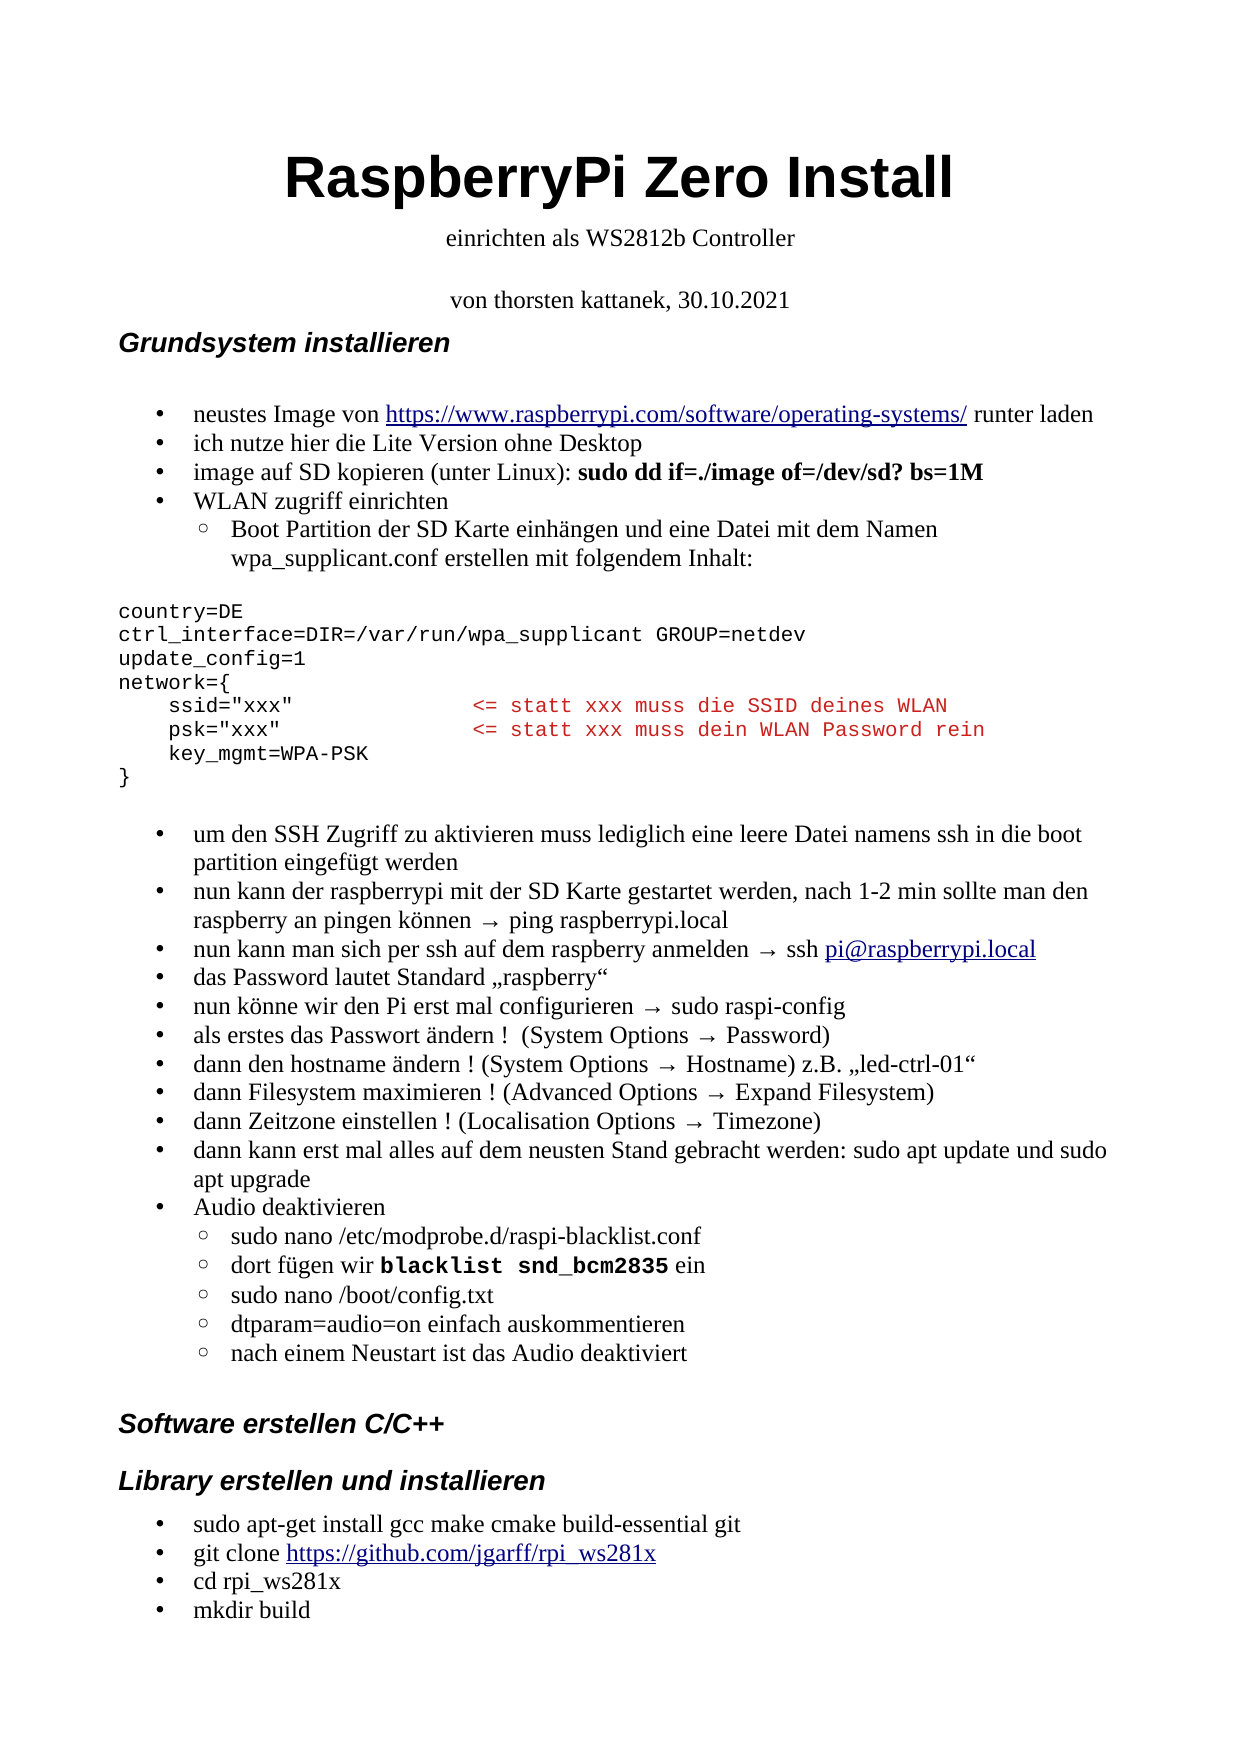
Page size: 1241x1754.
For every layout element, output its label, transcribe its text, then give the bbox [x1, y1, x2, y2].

list dtparam=audio=on einfach auskommentieren [193, 1309, 1122, 1338]
list dann Zeitzone einstellen ! (Localisation Options → Timezone) [156, 1106, 1122, 1135]
text psk="xxx" <= statt xxx muss dein WLAN Password rein [118, 719, 1122, 743]
list ich nutze hier die Lite Version ohne Desktop [156, 428, 1122, 457]
list Boot Partition der SD Karte einhängen und eine Datei mit dem Namen wpa_supplicant.conf erstellen mit folgendem Inhalt: [193, 514, 1122, 572]
subtitle Software erstellen C/C++ [118, 1408, 1122, 1439]
text ssid="xxx" <= statt xxx muss die SSID deines WLAN [118, 695, 1122, 719]
text ctrl_interface=DIR=/var/run/wpa_supplicant GROUP=netdev [118, 624, 1122, 648]
list nun könne wir den Pi erst mal configurieren → sudo raspi-config [156, 991, 1122, 1020]
title RaspberryPi Zero Install [118, 143, 1122, 210]
list Audio deaktivieren [156, 1192, 1122, 1221]
list cd rpi_ws281x [156, 1566, 1122, 1595]
list sudo nano /boot/config.txt [193, 1280, 1122, 1309]
list um den SSH Zugriff zu aktivieren muss lediglich eine leere Datei namens ssh in die boot partition eingefügt werden [156, 819, 1122, 876]
text network={ [118, 672, 1122, 695]
text country=DE [118, 601, 1122, 624]
list nach einem Neustart ist das Audio deaktiviert [193, 1338, 1122, 1366]
list als erstes das Passwort ändern ! (System Options → Password) [156, 1020, 1122, 1049]
subtitle Library erstellen und installieren [118, 1464, 1122, 1496]
list dann Filesystem maximieren ! (Advanced Options → Expand Filesystem) [156, 1077, 1122, 1106]
text update_config=1 [118, 648, 1122, 672]
list nun kann der raspberrypi mit der SD Karte gestartet werden, nach 1-2 min sollte man den raspberry an pingen können → ping raspberrypi.local [156, 876, 1122, 934]
text } [118, 766, 1122, 790]
list sudo nano /etc/modprobe.d/raspi-blacklist.conf [193, 1221, 1122, 1250]
text einrichten als WS2812b Controller [118, 223, 1122, 251]
list WLAN zugriff einrichten [156, 486, 1122, 514]
subtitle Grundsystem installieren [118, 326, 1122, 358]
list image auf SD kopieren (unter Linux): sudo dd if=./image of=/dev/sd? bs=1M [156, 457, 1122, 486]
list sudo apt-get install gcc make cmake build-essential git [156, 1509, 1122, 1538]
list nun kann man sich per ssh auf dem raspberry anmelden → ssh pi@raspberrypi.local [156, 934, 1122, 962]
list dort fügen wir blacklist snd_bcm2835 ein [193, 1250, 1122, 1280]
list das Password lautet Standard „raspberry“ [156, 962, 1122, 991]
list dann den hostname ändern ! (System Options → Hostname) z.B. „led-ctrl-01“ [156, 1049, 1122, 1077]
list git clone https://github.com/jgarff/rpi_ws281x [156, 1538, 1122, 1566]
text von thorsten kattanek, 30.10.2021 [118, 285, 1122, 314]
list mkdir build [156, 1595, 1122, 1624]
list dann kann erst mal alles auf dem neusten Stand gebracht werden: sudo apt update und sudo apt upgrade [156, 1135, 1122, 1192]
list neustes Image von https://www.raspberrypi.com/software/operating-systems/ runter laden [156, 399, 1122, 428]
text key_mgmt=WPA-PSK [118, 743, 1122, 766]
